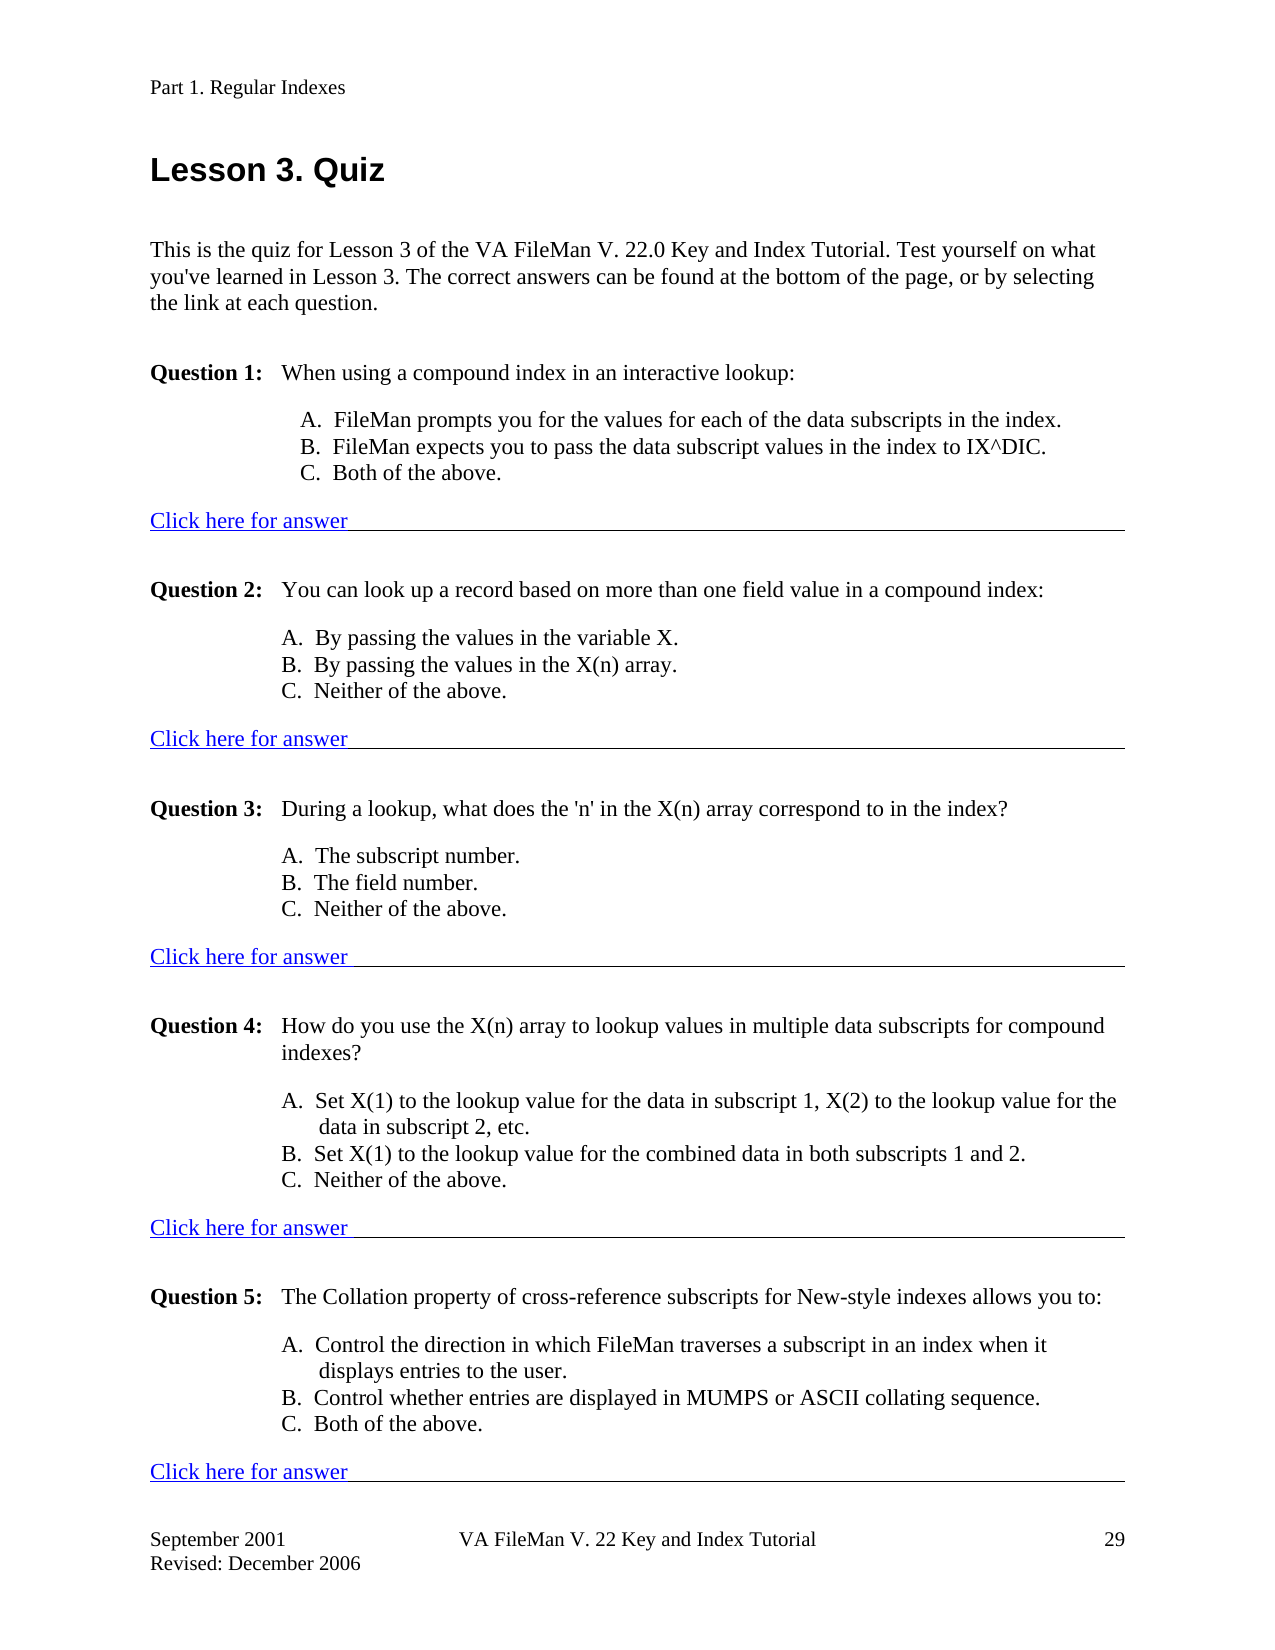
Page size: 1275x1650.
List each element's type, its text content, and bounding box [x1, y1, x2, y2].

text A. Control the direction in which FileMan traverses a subscript in an index when it displays entries to the user. [281, 1331, 1125, 1384]
text Question 2: You can look up a record based on more than one field value in a compound index: [150, 577, 1125, 603]
text This is the quiz for Lesson 3 of the VA FileMan V. 22.0 Key and Index Tutorial. Test yourself on what you've learned in Lesson 3. The correct answers can be found at the bottom of the page, or by selecting the link at each question. [150, 236, 1125, 315]
subtitle Lesson 3. Quiz [150, 150, 1125, 188]
text C. Neither of the above. [281, 1166, 1125, 1192]
text Click here for answer [150, 1458, 1125, 1481]
text B. Control whether entries are displayed in MUMPS or ASCII collating sequence. [281, 1384, 1125, 1410]
text Click here for answer [150, 507, 1125, 530]
text Click here for answer [150, 1214, 1125, 1237]
text Question 4: How do you use the X(n) array to lookup values in multiple data subscripts for compound indexes? [150, 1013, 1125, 1065]
text A. FileMan prompts you for the values for each of the data subscripts in the index. B. FileMan expects you to pass the data subscript values in the index to IX^DIC. C. Both of the above. [300, 406, 1125, 486]
text A. By passing the values in the variable X. B. By passing the values in the X(n) array. C. Neither of the above. [281, 624, 1125, 703]
text Question 3: During a lookup, what does the 'n' in the X(n) array correspond to in the index? [150, 794, 1125, 821]
text Question 1: When using a compound index in an interactive lookup: [150, 358, 1125, 385]
text Click here for answer [150, 943, 1125, 966]
text Question 5: The Collation property of cross-reference subscripts for New-style indexes allows you to: [150, 1283, 1125, 1310]
text Click here for answer [150, 725, 1125, 748]
text A. The subscript number. B. The field number. C. Neither of the above. [281, 842, 1125, 922]
text C. Both of the above. [281, 1410, 1125, 1437]
text B. Set X(1) to the lookup value for the combined data in both subscripts 1 and 2. [281, 1139, 1125, 1166]
text A. Set X(1) to the lookup value for the data in subscript 1, X(2) to the lookup value for the data in subscript 2, etc. [281, 1087, 1125, 1139]
